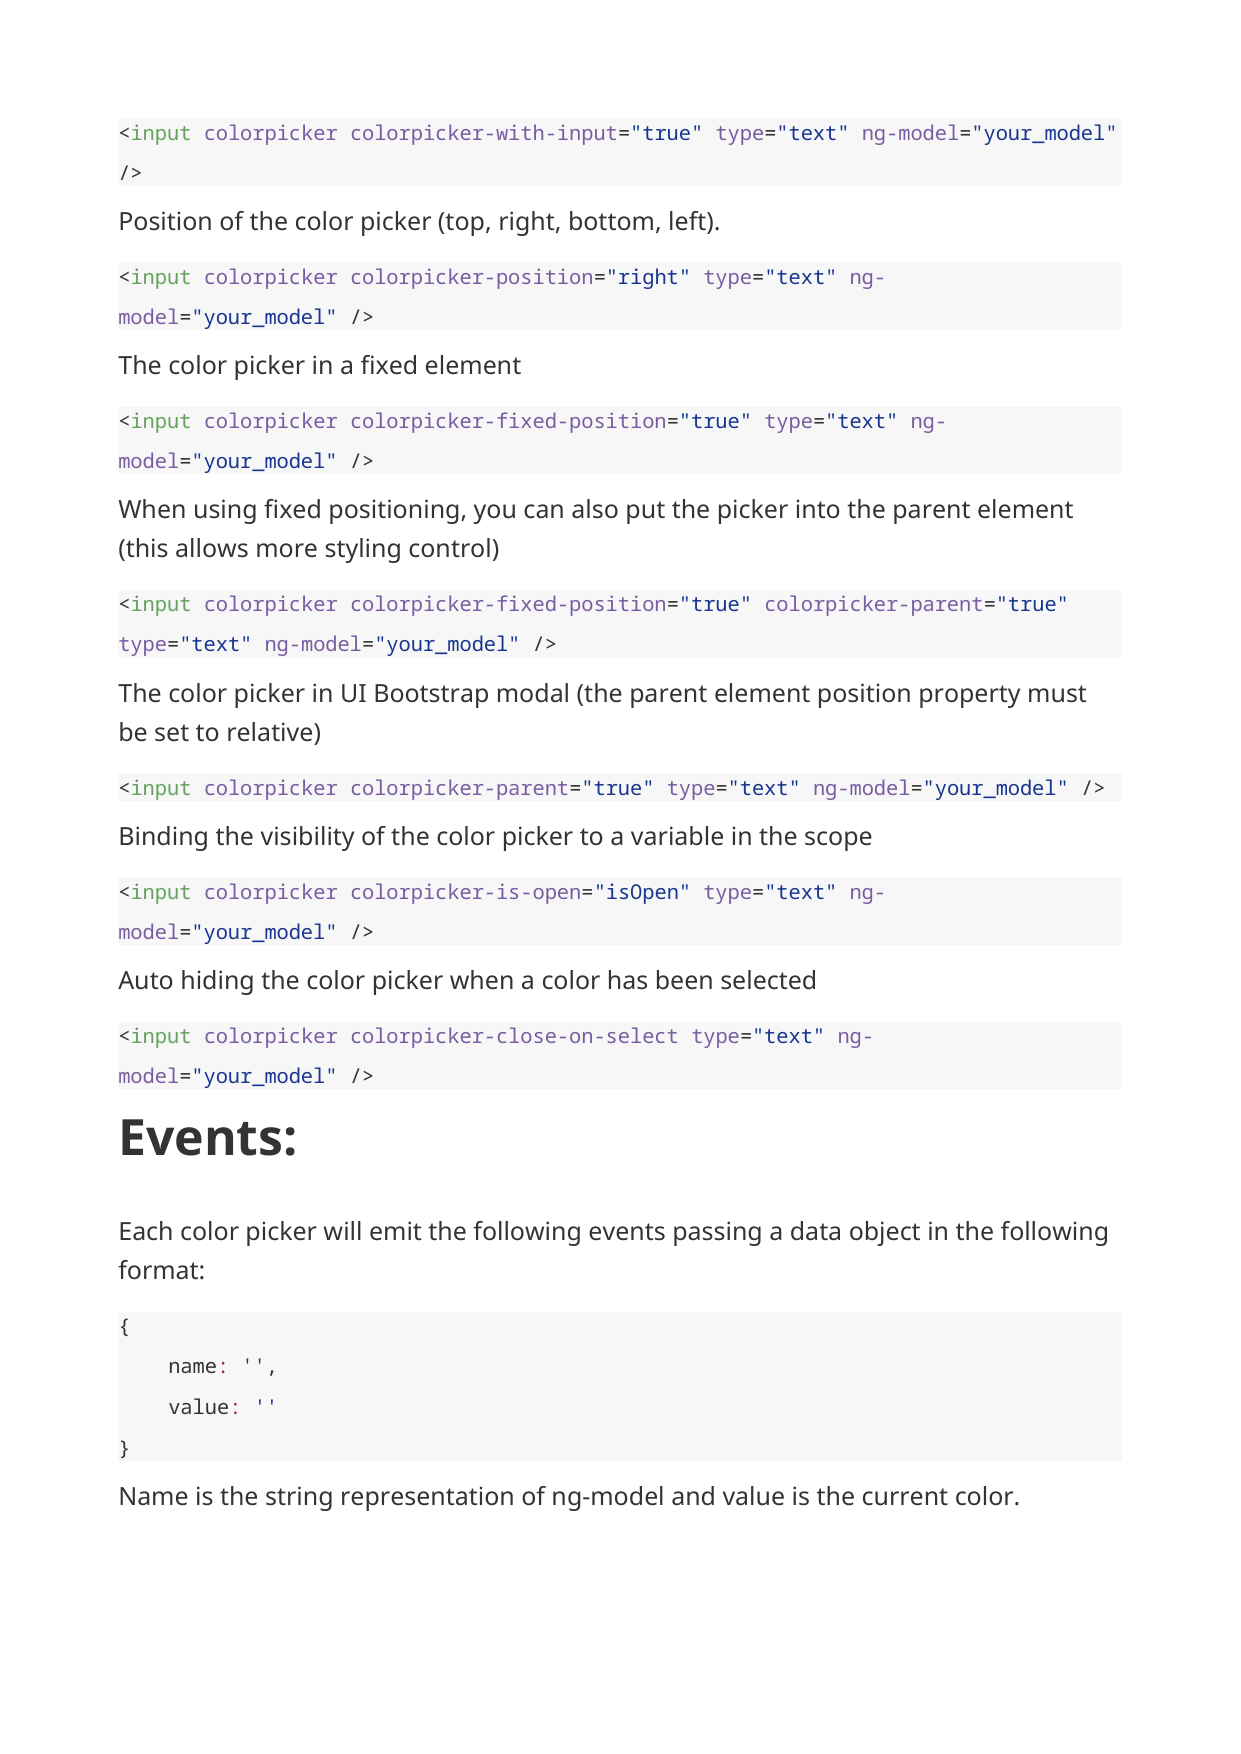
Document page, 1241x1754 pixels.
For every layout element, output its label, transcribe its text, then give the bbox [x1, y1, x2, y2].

text <input colorpicker colorpicker-with-input="true" type="text" ng-model="your_model" /> [118, 118, 1122, 186]
text Each color picker will emit the following events passing a data object in the following format: [118, 1209, 1122, 1287]
text Auto hiding the color picker when a color has been selected [118, 958, 1122, 997]
text When using fixed positioning, you can also put the picker into the parent element (this allows more styling control) [118, 487, 1122, 565]
text Binding the visibility of the color picker to a variable in the scope [118, 813, 1122, 852]
text The color picker in a fixed element [118, 343, 1122, 382]
text <input colorpicker colorpicker-fixed-position="true" type="text" ng-model="your_model" /> [118, 407, 1122, 474]
text <input colorpicker colorpicker-fixed-position="true" colorpicker-parent="true" type="text" ng-model="your_model" /> [118, 590, 1122, 658]
text { [118, 1312, 1122, 1339]
text Name is the string representation of ng-model and value is the current color. [118, 1473, 1122, 1512]
text <input colorpicker colorpicker-parent="true" type="text" ng-model="your_model" /> [118, 773, 1122, 801]
text } [118, 1433, 1122, 1461]
text name: '', [118, 1352, 1122, 1380]
text <input colorpicker colorpicker-is-open="isOpen" type="text" ng-model="your_model" /> [118, 877, 1122, 945]
text <input colorpicker colorpicker-position="right" type="text" ng-model="your_model" /> [118, 262, 1122, 330]
text <input colorpicker colorpicker-close-on-select type="text" ng-model="your_model" /> [118, 1022, 1122, 1089]
text value: '' [118, 1392, 1122, 1421]
subtitle Events: [118, 1102, 1122, 1170]
text Position of the color picker (top, right, bottom, left). [118, 198, 1122, 237]
text The color picker in UI Bootstrap modal (the parent element position property must be set to relative) [118, 670, 1122, 748]
